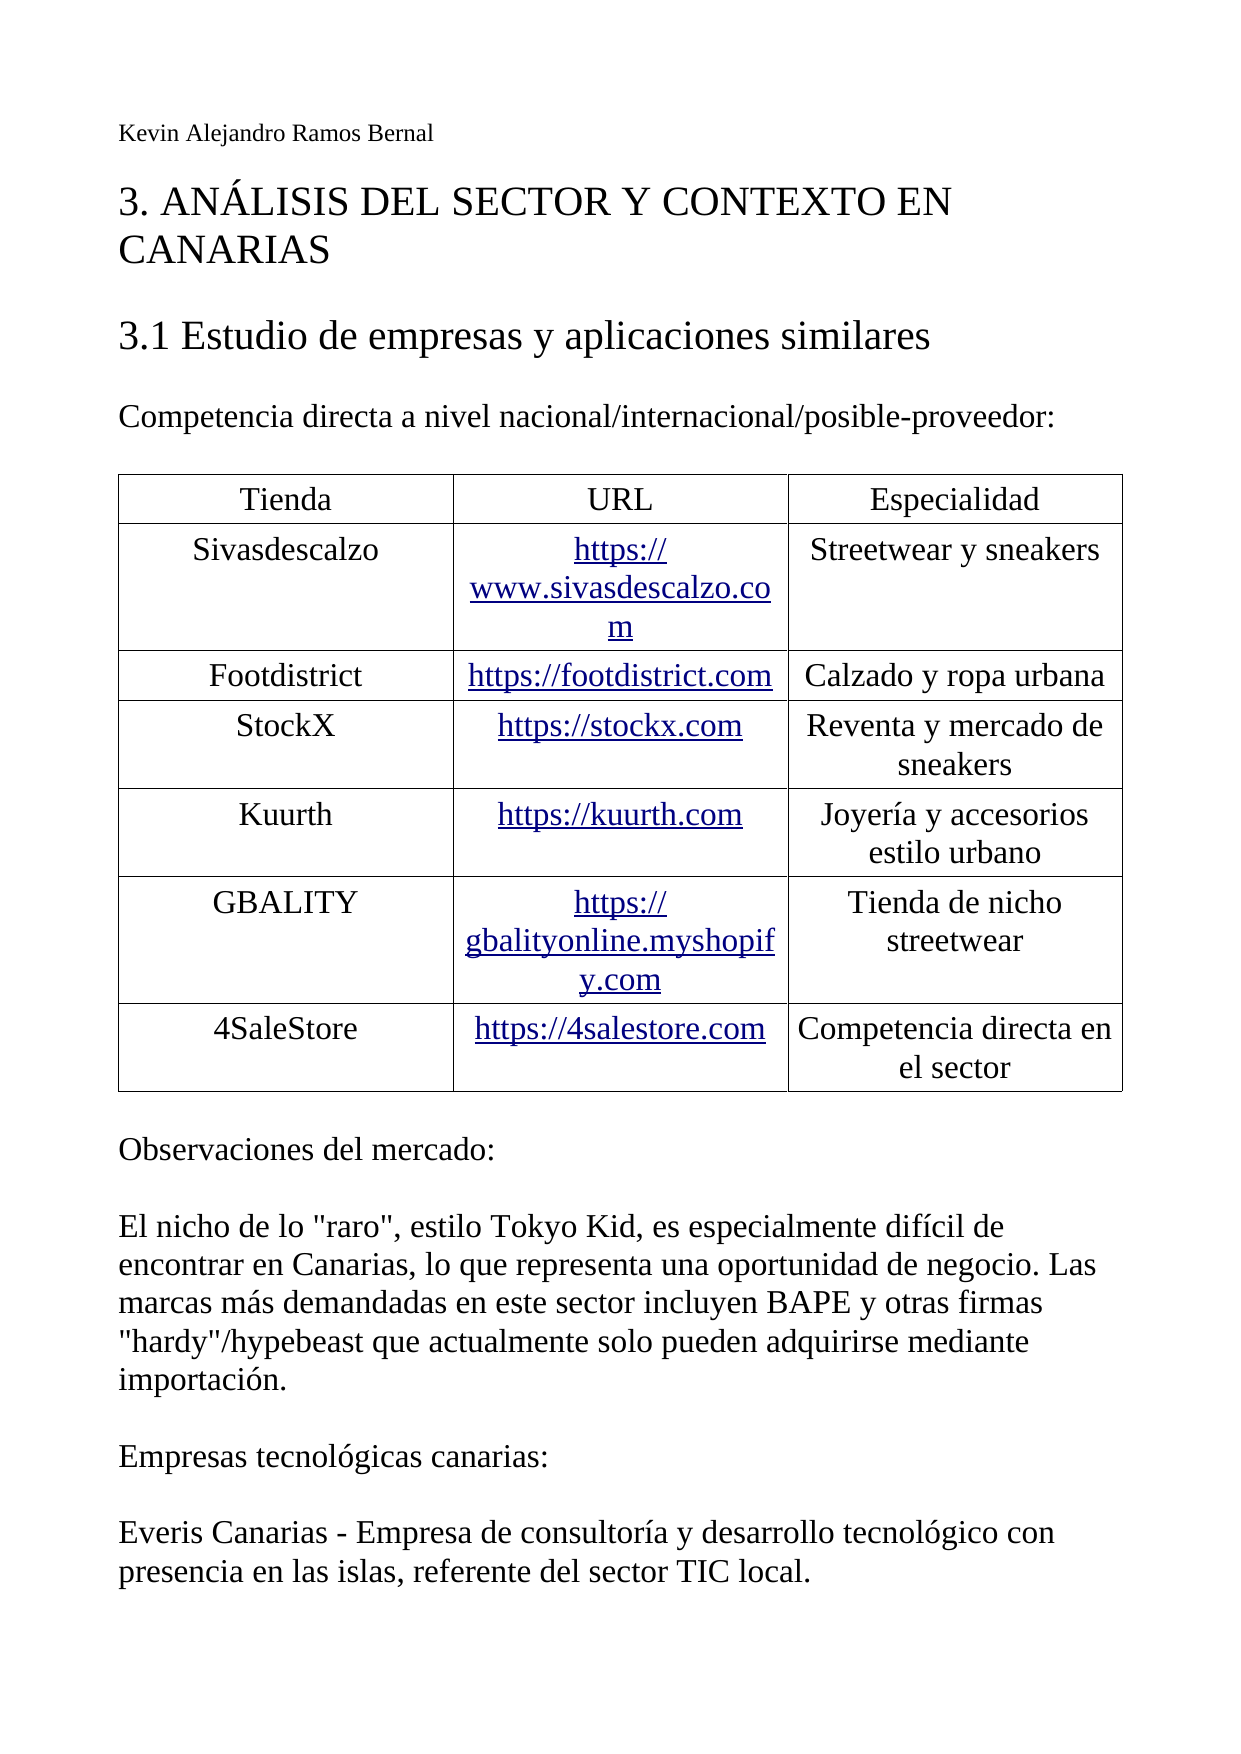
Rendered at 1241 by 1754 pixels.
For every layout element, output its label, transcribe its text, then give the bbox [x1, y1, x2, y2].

table_cell Tienda de nicho streetwear [789, 877, 1122, 1003]
table_cell https://kuurth.com [454, 789, 787, 876]
table_cell Footdistrict [119, 651, 453, 700]
table_cell Reventa y mercado de sneakers [789, 701, 1122, 788]
text Empresas tecnológicas canarias: [118, 1436, 1122, 1474]
table_cell Sivasdescalzo [119, 524, 453, 650]
table_cell https://4salestore.com [454, 1004, 787, 1091]
text Competencia directa a nivel nacional/internacional/posible-proveedor: [118, 397, 1122, 435]
table_cell https://footdistrict.com [454, 651, 787, 700]
text El nicho de lo "raro", estilo Tokyo Kid, es especialmente difícil de encontrar en Canarias, lo que representa una oportunidad de negocio. Las marcas más demandadas en este sector incluyen BAPE y otras firmas "hardy"/hypebeast que actualmente solo pueden adquirirse mediante importación. [118, 1206, 1122, 1398]
table_header Especialidad [789, 475, 1122, 523]
table_cell GBALITY [119, 877, 453, 1003]
table_cell 4SaleStore [119, 1004, 453, 1091]
table_cell StockX [119, 701, 453, 788]
table_header URL [454, 475, 787, 523]
table_cell Calzado y ropa urbana [789, 651, 1122, 700]
text 3.1 Estudio de empresas y aplicaciones similares [118, 311, 1122, 358]
table_cell Kuurth [119, 789, 453, 876]
text Everis Canarias - Empresa de consultoría y desarrollo tecnológico con presencia en las islas, referente del sector TIC local. [118, 1513, 1122, 1589]
table_cell https://stockx.com [454, 701, 787, 788]
table_cell Streetwear y sneakers [789, 524, 1122, 650]
text Observaciones del mercado: [118, 1129, 1122, 1168]
table_cell https://gbalityonline.myshopify.com [454, 877, 787, 1003]
text 3. ANÁLISIS DEL SECTOR Y CONTEXTO EN CANARIAS [118, 176, 1122, 272]
table_cell https://www.sivasdescalzo.com [454, 524, 787, 650]
table_cell Competencia directa en el sector [789, 1004, 1122, 1091]
table_cell Joyería y accesorios estilo urbano [789, 789, 1122, 876]
table_header Tienda [119, 475, 453, 523]
